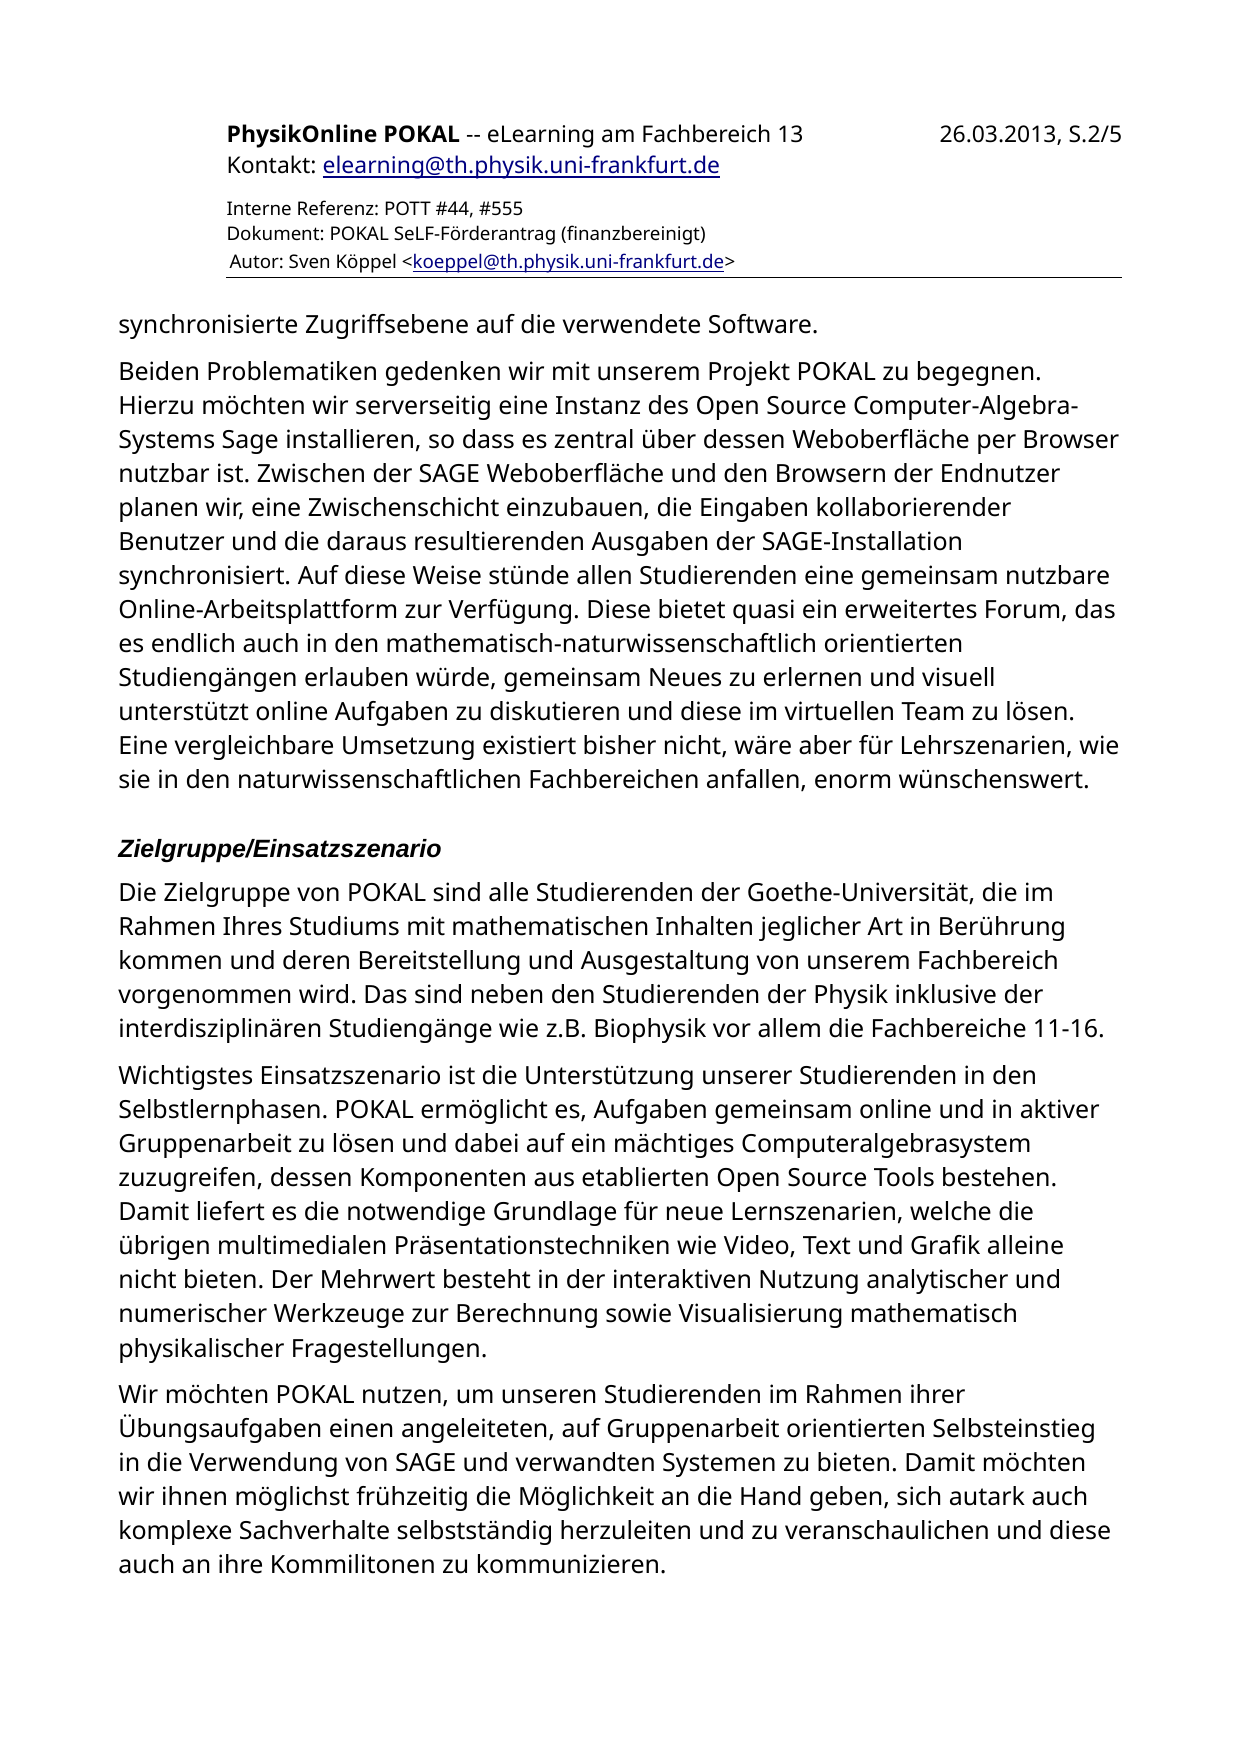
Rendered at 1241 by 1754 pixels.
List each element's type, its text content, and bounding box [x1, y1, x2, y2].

text synchronisierte Zugriffsebene auf die verwendete Software. [118, 307, 1122, 341]
text Wir möchten POKAL nutzen, um unseren Studierenden im Rahmen ihrer Übungsaufgaben einen angeleiteten, auf Gruppenarbeit orientierten Selbsteinstieg in die Verwendung von SAGE und verwandten Systemen zu bieten. Damit möchten wir ihnen möglichst frühzeitig die Möglichkeit an die Hand geben, sich autark auch komplexe Sachverhalte selbstständig herzuleiten und zu veranschaulichen und diese auch an ihre Kommilitonen zu kommunizieren. [118, 1377, 1122, 1581]
subtitle Zielgruppe/Einsatzszenario [118, 834, 1122, 862]
text Die Zielgruppe von POKAL sind alle Studierenden der Goethe-Universität, die im Rahmen Ihres Studiums mit mathematischen Inhalten jeglicher Art in Berührung kommen und deren Bereitstellung und Ausgestaltung von unserem Fachbereich vorgenommen wird. Das sind neben den Studierenden der Physik inklusive der interdisziplinären Studiengänge wie z.B. Biophysik vor allem die Fachbereiche 11-16. [118, 875, 1122, 1045]
text Wichtigstes Einsatzszenario ist die Unterstützung unserer Studierenden in den Selbstlernphasen. POKAL ermöglicht es, Aufgaben gemeinsam online und in aktiver Gruppenarbeit zu lösen und dabei auf ein mächtiges Computeralgebrasystem zuzugreifen, dessen Komponenten aus etablierten Open Source Tools bestehen. Damit liefert es die notwendige Grundlage für neue Lernszenarien, welche die übrigen multimedialen Präsentationstechniken wie Video, Text und Grafik alleine nicht bieten. Der Mehrwert besteht in der interaktiven Nutzung analytischer und numerischer Werkzeuge zur Berechnung sowie Visualisierung mathematisch physikalischer Fragestellungen. [118, 1058, 1122, 1364]
text Beiden Problematiken gedenken wir mit unserem Projekt POKAL zu begegnen. Hierzu möchten wir serverseitig eine Instanz des Open Source Computer-Algebra-Systems Sage installieren, so dass es zentral über dessen Weboberfläche per Browser nutzbar ist. Zwischen der SAGE Weboberfläche und den Browsern der Endnutzer planen wir, eine Zwischenschicht einzubauen, die Eingaben kollaborierender Benutzer und die daraus resultierenden Ausgaben der SAGE-Installation synchronisiert. Auf diese Weise stünde allen Studierenden eine gemeinsam nutzbare Online-Arbeitsplattform zur Verfügung. Diese bietet quasi ein erweitertes Forum, das es endlich auch in den mathematisch-naturwissenschaftlich orientierten Studiengängen erlauben würde, gemeinsam Neues zu erlernen und visuell unterstützt online Aufgaben zu diskutieren und diese im virtuellen Team zu lösen. Eine vergleichbare Umsetzung existiert bisher nicht, wäre aber für Lehrszenarien, wie sie in den naturwissenschaftlichen Fachbereichen anfallen, enorm wünschenswert. [118, 353, 1122, 796]
